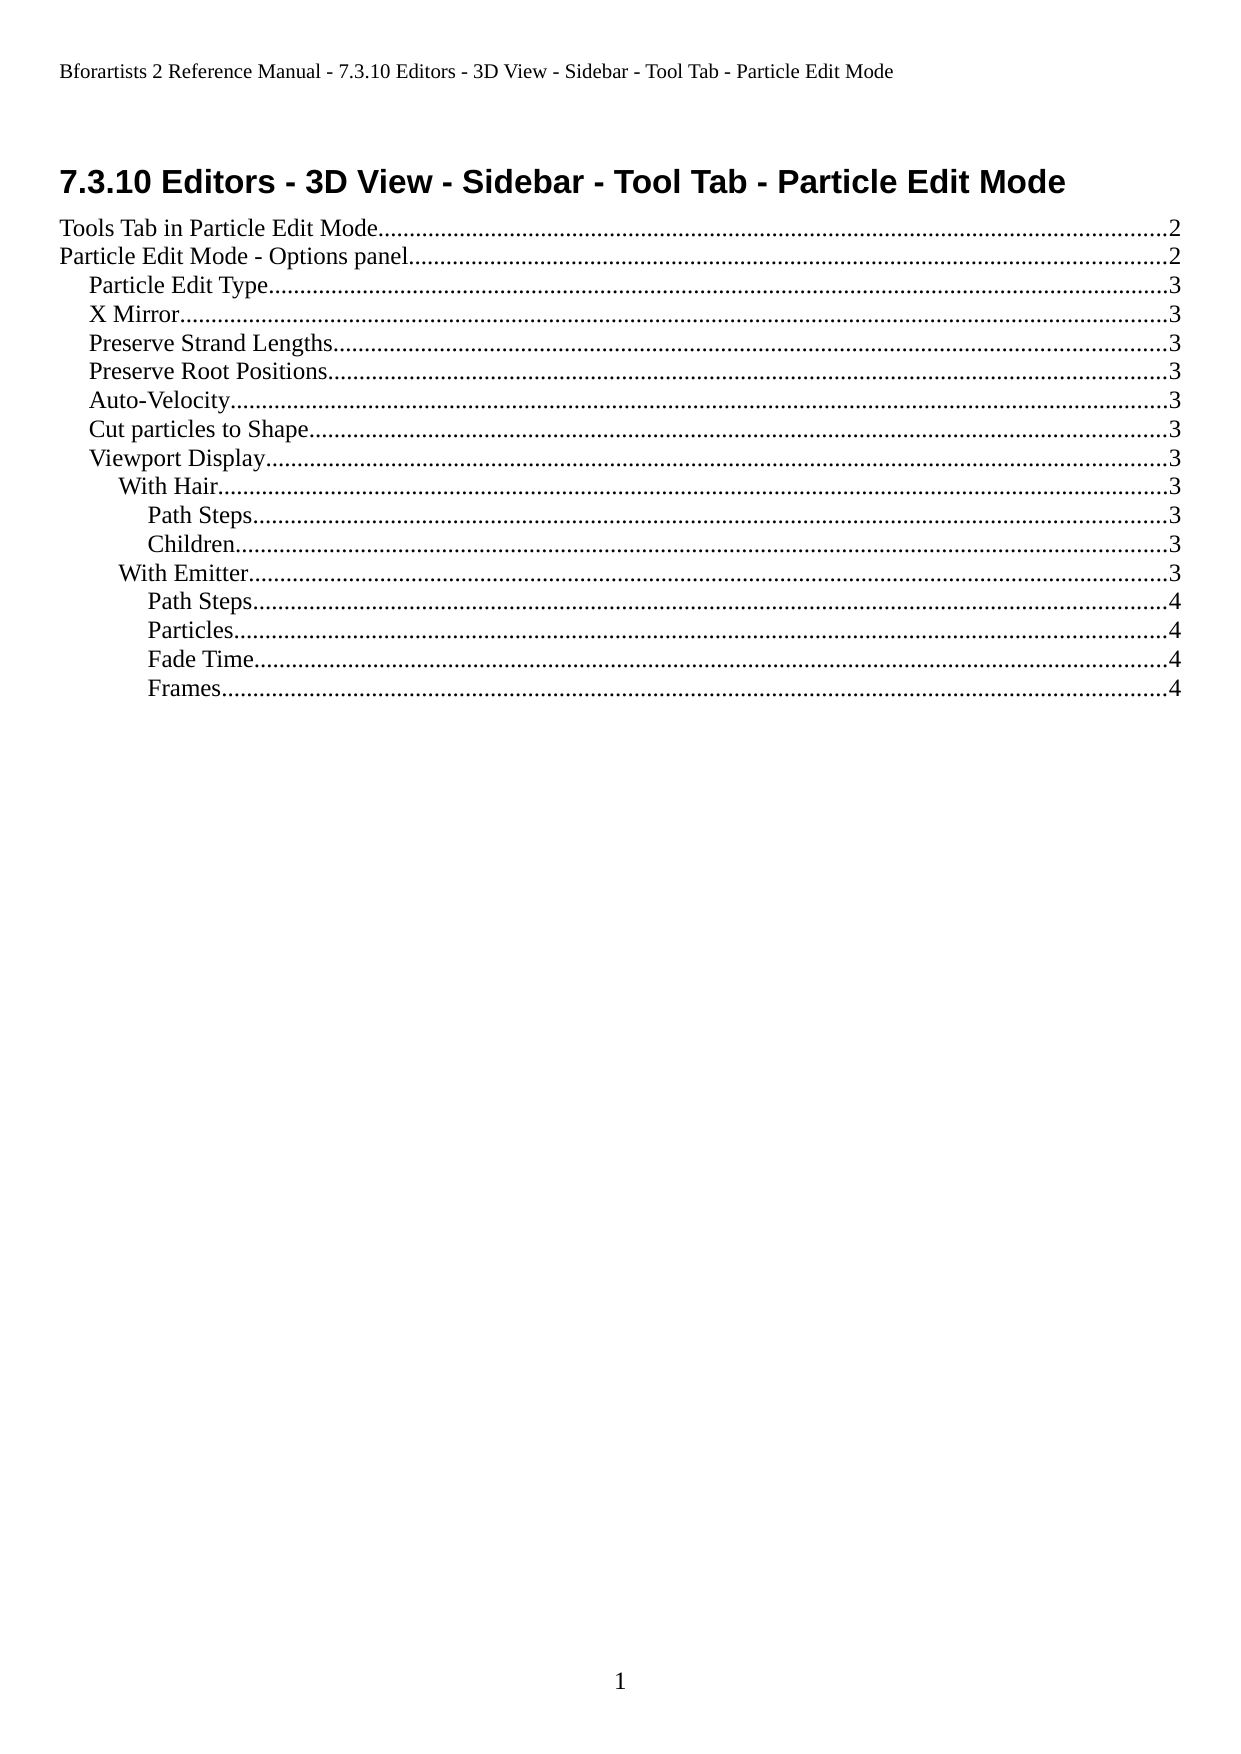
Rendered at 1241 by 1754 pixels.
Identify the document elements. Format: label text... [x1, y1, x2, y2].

text Particle Edit Mode - Options panel 2 [59, 241, 1181, 270]
text Path Steps 3 [147, 500, 1181, 529]
text Path Steps 4 [147, 586, 1181, 615]
text Viewport Display 3 [88, 443, 1181, 471]
text Frames 4 [147, 673, 1181, 701]
text With Emitter 3 [118, 558, 1181, 586]
text Preserve Strand Lengths 3 [88, 328, 1181, 356]
text With Hair 3 [118, 471, 1181, 500]
text Preserve Root Positions 3 [88, 356, 1181, 385]
text Auto-Velocity 3 [88, 385, 1181, 414]
text Particle Edit Type 3 [88, 270, 1181, 299]
subtitle 7.3.10 Editors - 3D View - Sidebar - Tool Tab - Particle Edit Mode [59, 162, 1181, 200]
text X Mirror 3 [88, 299, 1181, 328]
text Cut particles to Shape 3 [88, 414, 1181, 443]
text Tools Tab in Particle Edit Mode 2 [59, 213, 1181, 241]
text Children 3 [147, 529, 1181, 558]
text Particles 4 [147, 615, 1181, 644]
text Fade Time 4 [147, 644, 1181, 673]
